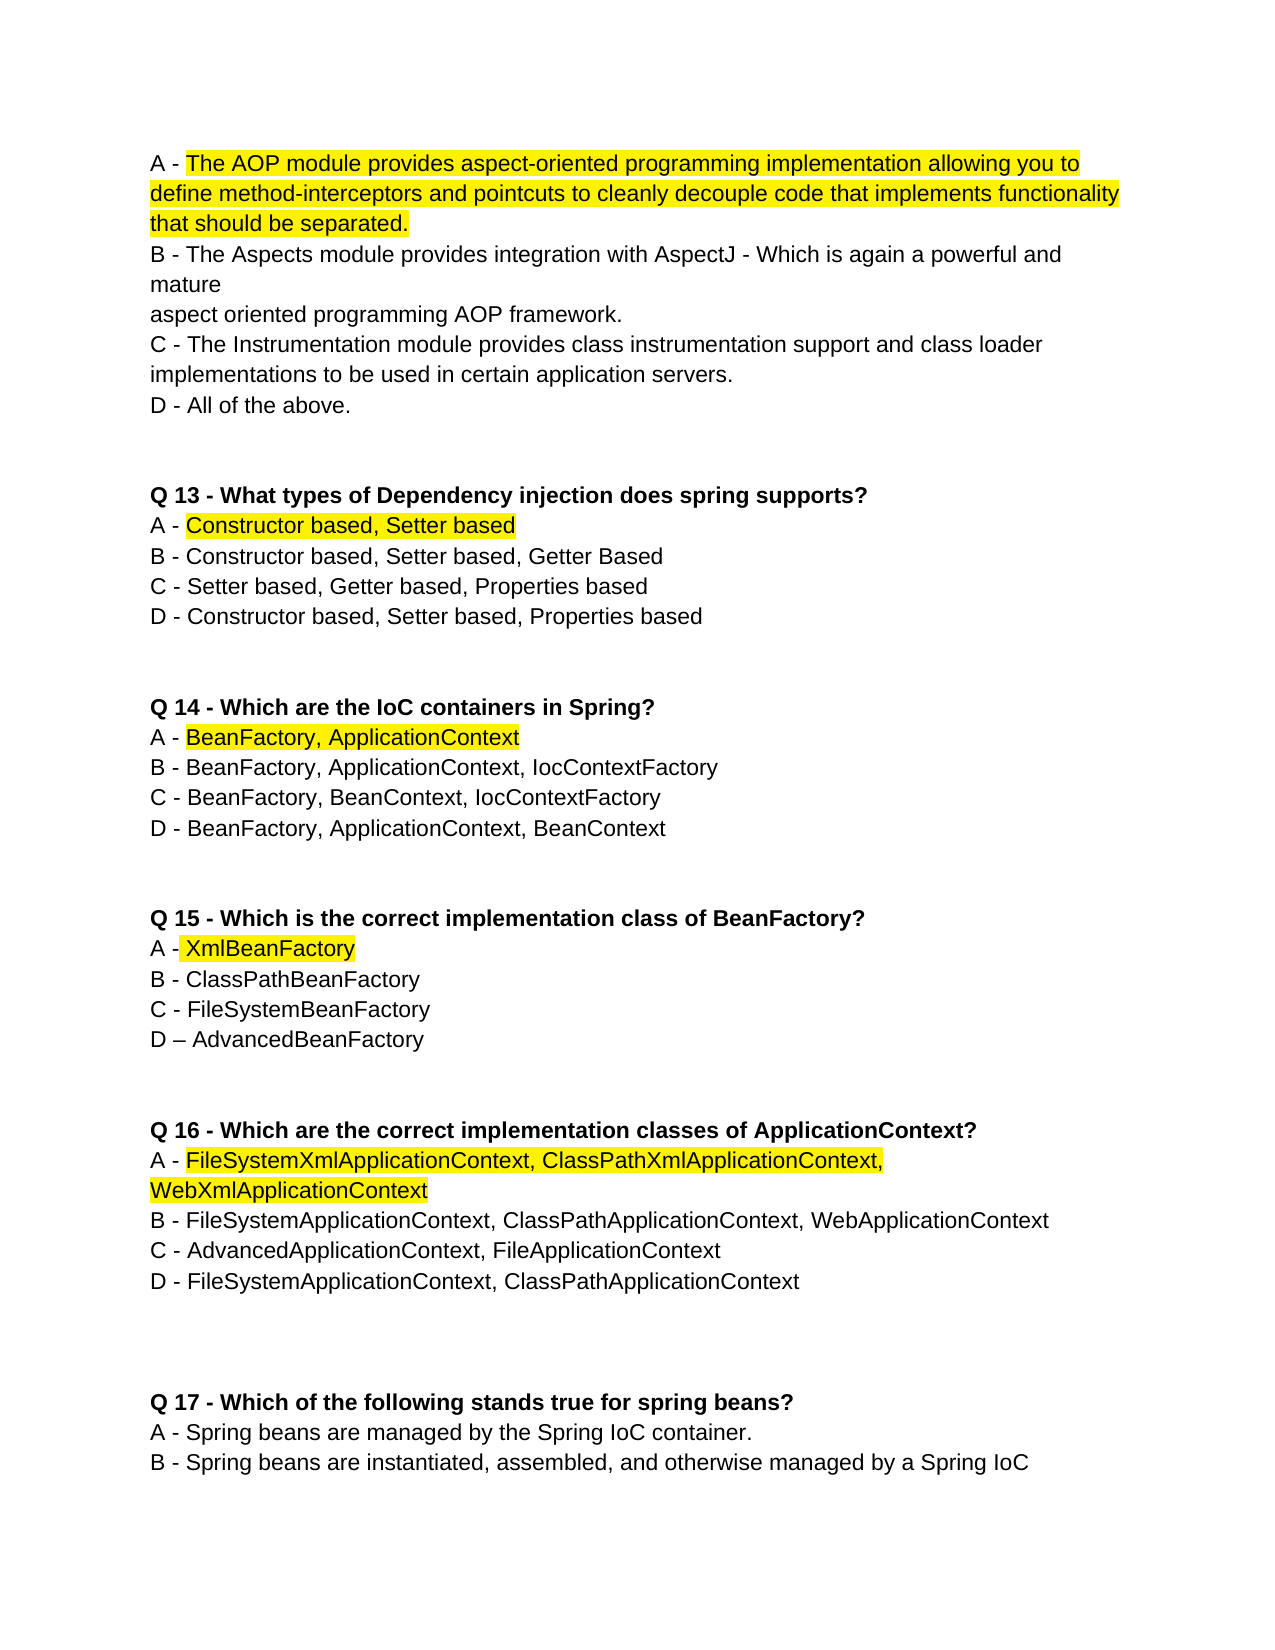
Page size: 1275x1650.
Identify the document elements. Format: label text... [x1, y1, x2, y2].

text Q 15 - Which is the correct implementation class of BeanFactory? [150, 905, 1125, 932]
text A - Constructor based, Setter based [150, 512, 1125, 539]
text C - FileSystemBeanFactory [150, 996, 1125, 1022]
text B - BeanFactory, ApplicationContext, IocContextFactory [150, 754, 1125, 781]
text C - Setter based, Getter based, Properties based [150, 573, 1125, 599]
text A - Spring beans are managed by the Spring IoC container. [150, 1419, 1125, 1445]
text Q 17 - Which of the following stands true for spring beans? [150, 1388, 1125, 1415]
text Q 13 - What types of Dependency injection does spring supports? [150, 482, 1125, 509]
text A - FileSystemXmlApplicationContext, ClassPathXmlApplicationContext, [150, 1147, 1125, 1173]
text that should be separated. [150, 210, 1125, 237]
text C - AdvancedApplicationContext, FileApplicationContext [150, 1237, 1125, 1264]
text B - Constructor based, Setter based, Getter Based [150, 543, 1125, 569]
text A - The AOP module provides aspect-oriented programming implementation allowing you to [150, 150, 1125, 176]
text D - All of the above. [150, 392, 1125, 418]
text define method-interceptors and pointcuts to cleanly decouple code that implements functionality [150, 180, 1125, 207]
text D - Constructor based, Setter based, Properties based [150, 603, 1125, 629]
text A - BeanFactory, ApplicationContext [150, 724, 1125, 750]
text D - BeanFactory, ApplicationContext, BeanContext [150, 814, 1125, 841]
text A - XmlBeanFactory [150, 935, 1125, 962]
text Q 14 - Which are the IoC containers in Spring? [150, 694, 1125, 720]
text WebXmlApplicationContext [150, 1177, 1125, 1203]
text D - FileSystemApplicationContext, ClassPathApplicationContext [150, 1268, 1125, 1294]
text Q 16 - Which are the correct implementation classes of ApplicationContext? [150, 1117, 1125, 1143]
text C - BeanFactory, BeanContext, IocContextFactory [150, 784, 1125, 811]
text C - The Instrumentation module provides class instrumentation support and class loader [150, 331, 1125, 358]
text implementations to be used in certain application servers. [150, 361, 1125, 388]
text B - The Aspects module provides integration with AspectJ - Which is again a powerful and mature [150, 241, 1125, 297]
text D – AdvancedBeanFactory [150, 1026, 1125, 1052]
text aspect oriented programming AOP framework. [150, 301, 1125, 327]
text B - Spring beans are instantiated, assembled, and otherwise managed by a Spring IoC [150, 1449, 1125, 1475]
text B - ClassPathBeanFactory [150, 966, 1125, 992]
text B - FileSystemApplicationContext, ClassPathApplicationContext, WebApplicationContext [150, 1207, 1125, 1234]
